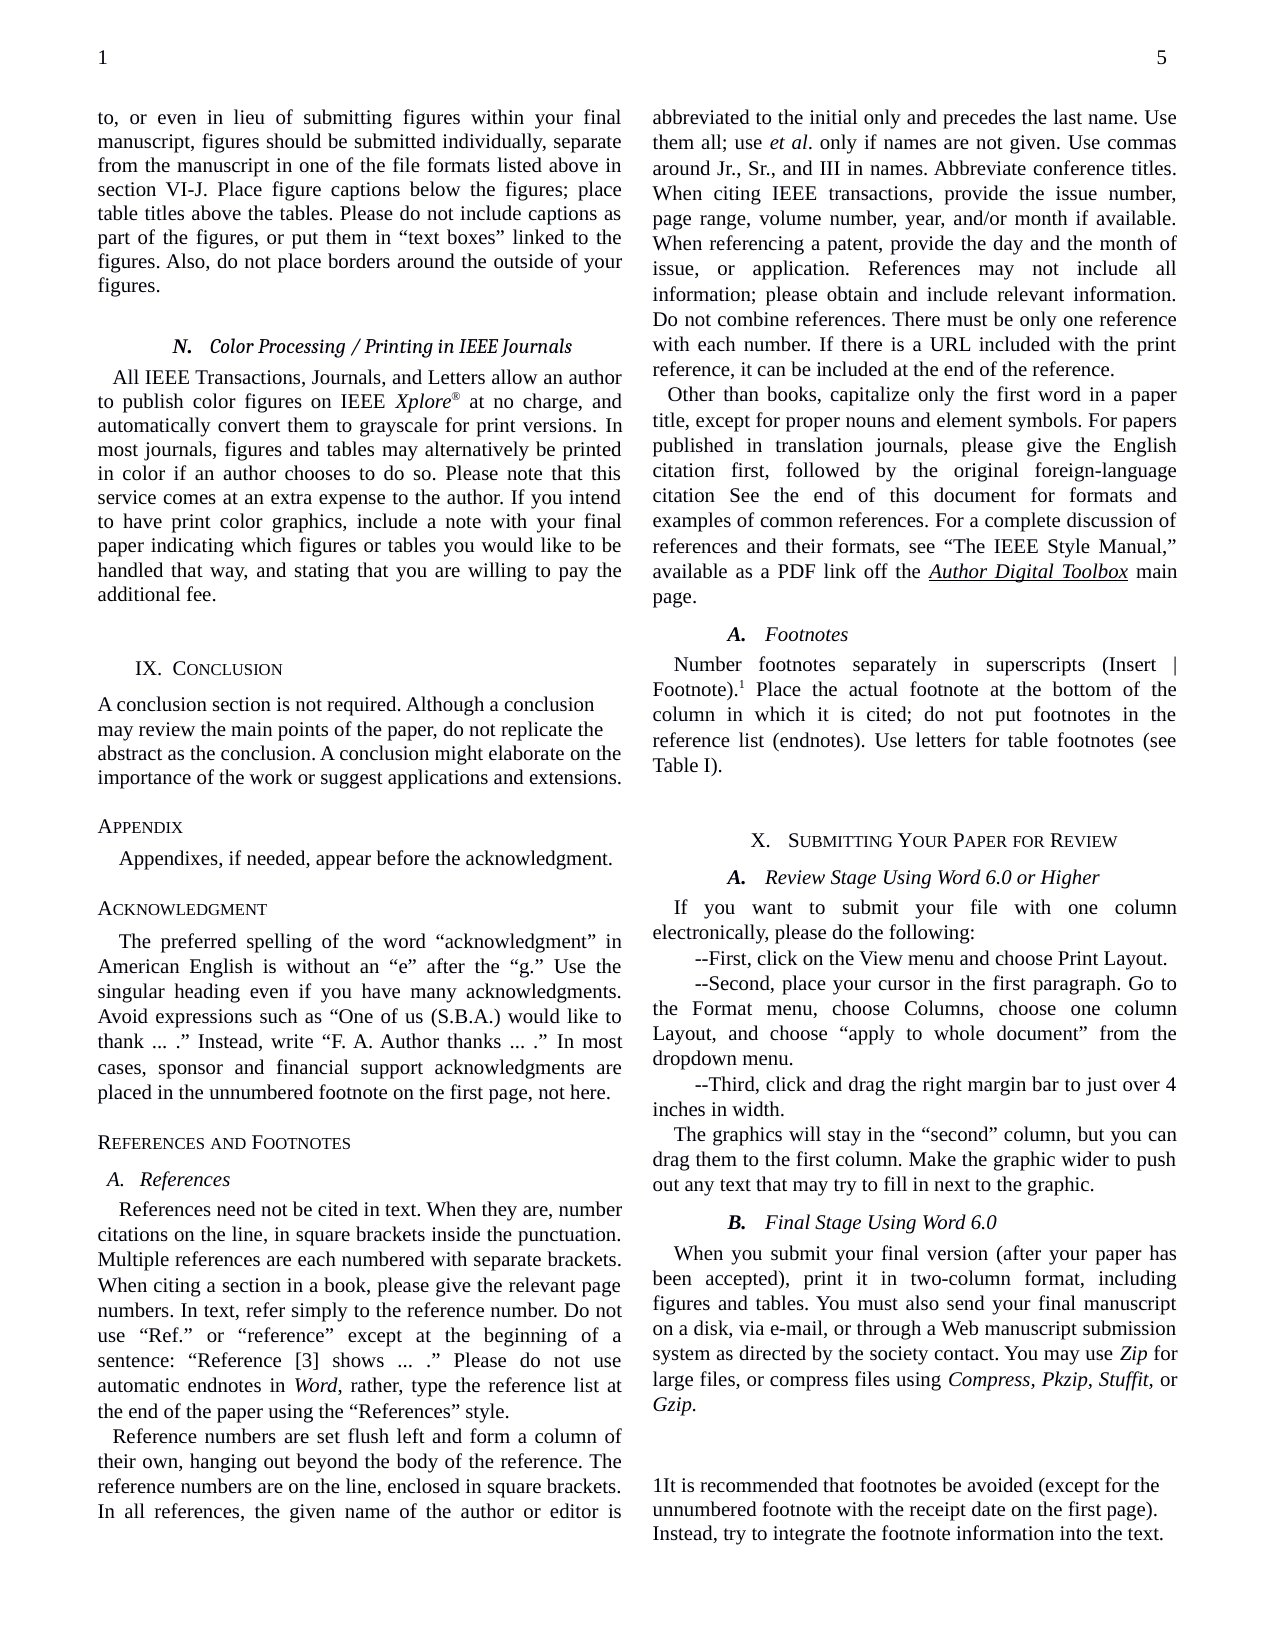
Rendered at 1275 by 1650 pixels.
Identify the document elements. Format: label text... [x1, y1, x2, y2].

subtitle Review Stage Using Word 6.0 or Higher [727, 865, 1177, 889]
list Acknowledgment [97, 896, 622, 920]
text The preferred spelling of the word “acknowledgment” in American English is without an “e” after the “g.” Use the singular heading even if you have many acknowledgments. Avoid expressions such as “One of us (S.B.A.) would like to thank ... .” Instead, write “F. A. Author thanks ... .” In most cases, sponsor and financial support acknowledgments are placed in the unnumbered footnote on the first page, not here. [97, 929, 622, 1104]
text References need not be cited in text. When they are, number citations on the line, in square brackets inside the punctuation. Multiple references are each numbered with separate brackets. When citing a section in a book, please give the relevant page numbers. In text, refer simply to the reference number. Do not use “Ref.” or “reference” except at the beginning of a sentence: “Reference [3] shows ... .” Please do not use automatic endnotes in Word, rather, type the reference list at the end of the paper using the “References” style. [97, 1197, 622, 1423]
subtitle Conclusion [135, 656, 622, 680]
list References and Footnotes [97, 1130, 622, 1154]
subtitle A conclusion section is not required. Although a conclusion may review the main points of the paper, do not replicate the abstract as the conclusion. A conclusion might elaborate on the importance of the work or suggest applications and extensions. [97, 692, 622, 789]
text --Second, place your cursor in the first paragraph. Go to the Format menu, choose Columns, choose one column Layout, and choose “apply to whole document” from the dropdown menu. [652, 971, 1177, 1070]
text Other than books, capitalize only the first word in a paper title, except for proper nouns and element symbols. For papers published in translation journals, please give the English citation first, followed by the original foreign-language citation See the end of this document for formats and examples of common references. For a complete discussion of references and their formats, see “The IEEE Style Manual,” available as a PDF link off the Author Digital Toolbox main page. [652, 382, 1177, 608]
subtitle Footnotes [727, 622, 1177, 646]
text Appendixes, if needed, appear before the acknowledgment. [97, 846, 622, 870]
text --First, click on the View menu and choose Print Layout. [652, 946, 1177, 969]
subtitle References [107, 1167, 622, 1191]
text Number footnotes separately in superscripts (Insert | Footnote). Place the actual footnote at the bottom of the column in which it is cited; do not put footnotes in the reference list (endnotes). Use letters for table footnotes (see Table I). [652, 652, 1177, 777]
text to, or even in lieu of submitting figures within your final manuscript, figures should be submitted individually, separate from the manuscript in one of the file formats listed above in section VI-J. Place figure captions below the figures; place table titles above the tables. Please do not include captions as part of the figures, or put them in “text boxes” linked to the figures. Also, do not place borders around the outside of your figures. [97, 105, 622, 297]
text When you submit your final version (after your paper has been accepted), print it in two-column format, including figures and tables. You must also send your final manuscript on a disk, via e-mail, or through a Web manuscript submission system as directed by the society contact. You may use Zip for large files, or compress files using Compress, Pkzip, Stuffit, or Gzip. [652, 1240, 1177, 1416]
text Reference numbers are set flush left and form a column of their own, hanging out beyond the body of the reference. The reference numbers are on the line, enclosed in square brackets. In all references, the given name of the author or editor is [97, 1424, 622, 1523]
subtitle Color Processing / Printing in IEEE Journals [172, 334, 622, 359]
text It is recommended that footnotes be avoided (except for the unnumbered footnote with the receipt date on the first page). Instead, try to integrate the footnote information into the text. [652, 1473, 1177, 1545]
subtitle Submitting Your Paper for Review [690, 828, 1177, 852]
text abbreviated to the initial only and precedes the last name. Use them all; use et al. only if names are not given. Use commas around Jr., Sr., and III in names. Abbreviate conference titles. When citing IEEE transactions, provide the issue number, page range, volume number, year, and/or month if available. When referencing a patent, provide the day and the month of issue, or application. References may not include all information; please obtain and include relevant information. Do not combine references. There must be only one reference with each number. If there is a URL included with the print reference, it can be included at the end of the reference. [652, 105, 1177, 381]
text The graphics will stay in the “second” column, but you can drag them to the first column. Make the graphic wider to push out any text that may try to fill in next to the graphic. [652, 1122, 1177, 1196]
text If you want to submit your file with one column electronically, please do the following: [652, 895, 1177, 944]
list Appendix [97, 814, 622, 838]
text --Third, click and drag the right margin bar to just over 4 inches in width. [652, 1072, 1177, 1121]
text All IEEE Transactions, Journals, and Letters allow an author to publish color figures on IEEE Xplore® at no charge, and automatically convert them to grayscale for print versions. In most journals, figures and tables may alternatively be printed in color if an author chooses to do so. Please note that this service comes at an extra expense to the author. If you intend to have print color graphics, include a note with your final paper indicating which figures or tables you would like to be handled that way, and stating that you are willing to pay the additional fee. [97, 365, 622, 606]
subtitle Final Stage Using Word 6.0 [727, 1210, 1177, 1234]
